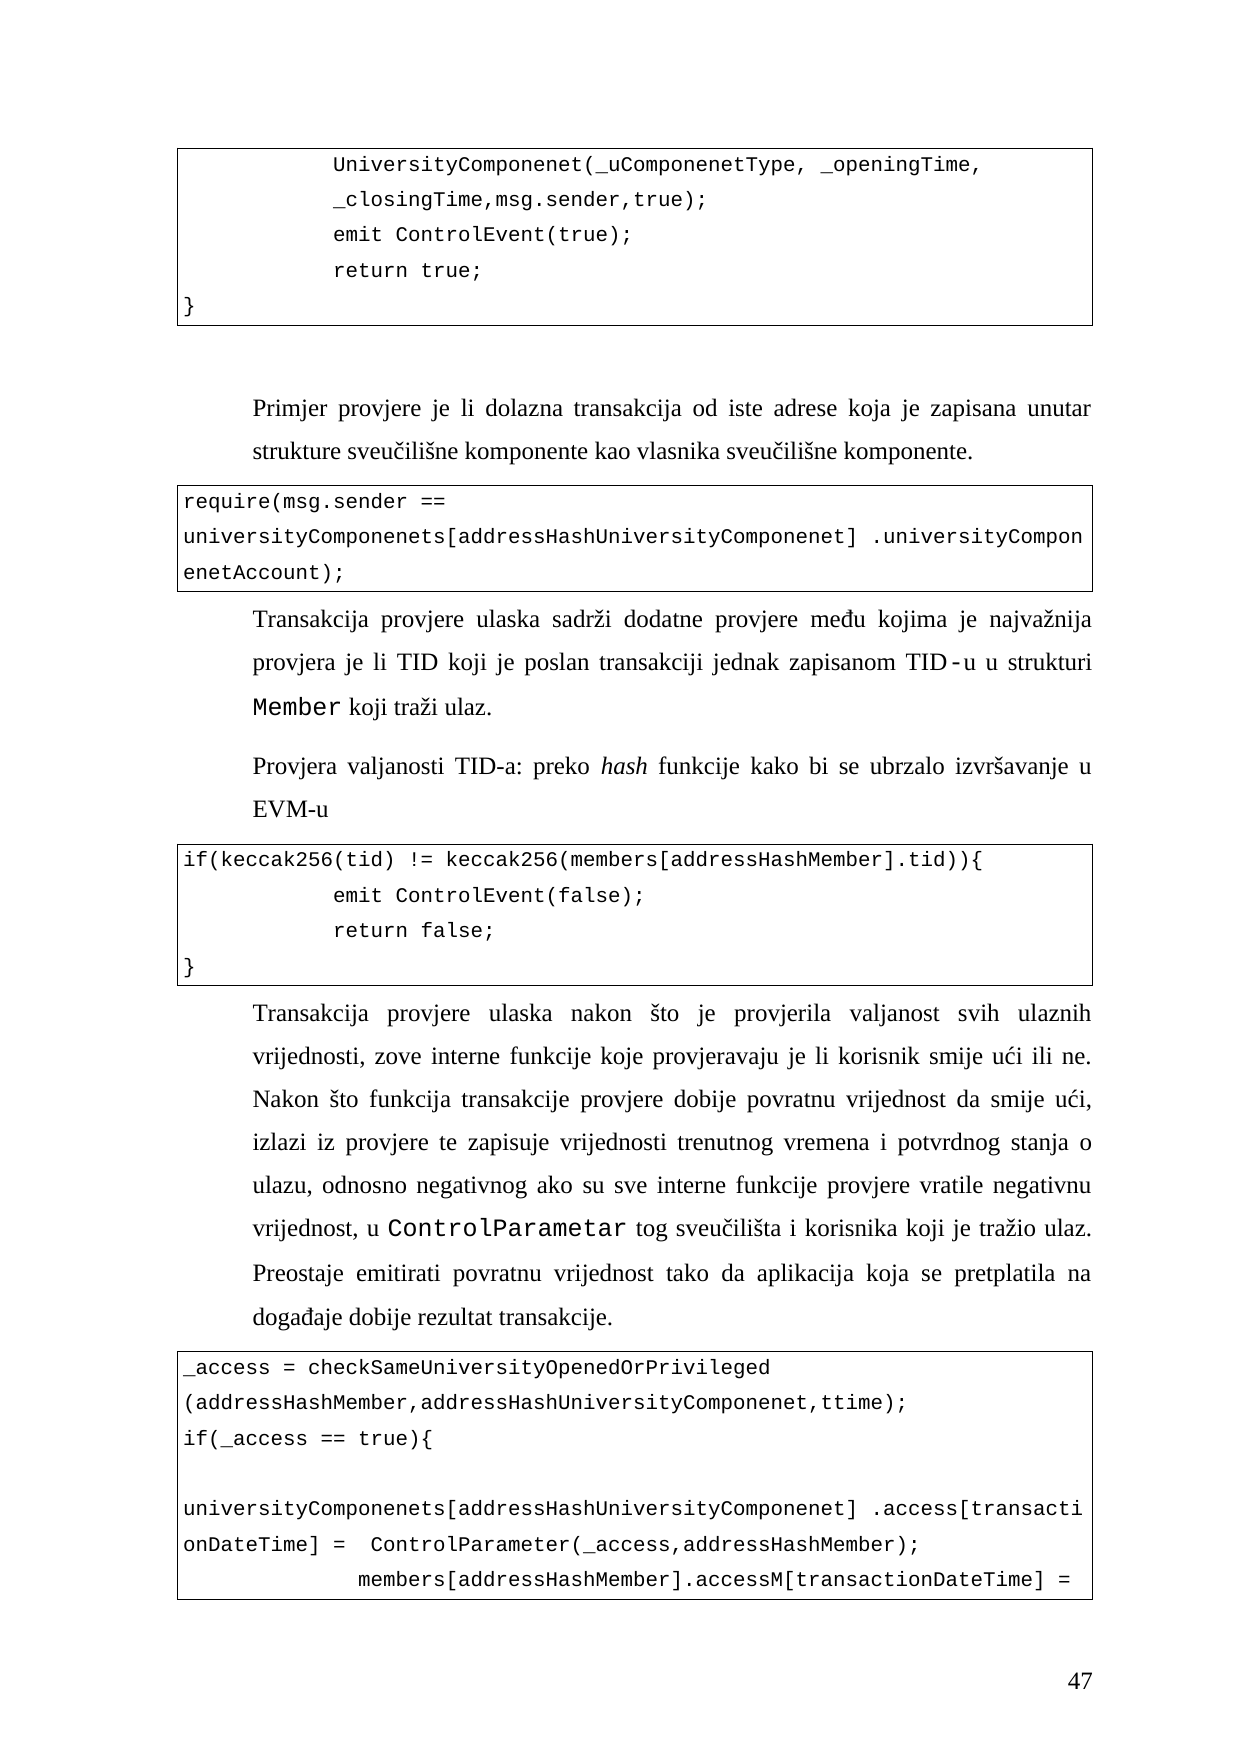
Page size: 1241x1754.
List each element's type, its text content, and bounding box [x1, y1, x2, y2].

table_header if(keccak256(tid) != keccak256(members[addressHashMember].tid)){ emit ControlEvent(false); return false; } [178, 845, 1092, 985]
table_header _access = checkSameUniversityOpenedOrPrivileged (addressHashMember,addressHashUniversityComponenet,ttime); if(_access == true){ universityComponenets[addressHashUniversityComponenet] .access[transactionDateTime] = ControlParameter(_access,addressHashMember); members[addressHashMember].accessM[transactionDateTime] = [178, 1352, 1092, 1599]
list Transakcija provjere ulaska nakon što je provjerila valjanost svih ulaznih vrijednosti, zove interne funkcije koje provjeravaju je li korisnik smije ući ili ne. Nakon što funkcija transakcije provjere dobije povratnu vrijednost da smije ući, izlazi iz provjere te zapisuje vrijednosti trenutnog vremena i potvrdnog stanja o ulazu, odnosno negativnog ako su sve interne funkcije provjere vratile negativnu vrijednost, u ControlParametar tog sveučilišta i korisnika koji je tražio ulaz. Preostaje emitirati povratnu vrijednost tako da aplikacija koja se pretplatila na događaje dobije rezultat transakcije. [215, 998, 1092, 1330]
list Transakcija provjere ulaska sadrži dodatne provjere među kojima je najvažnija provjera je li TID koji je poslan transakciji jednak zapisanom TID-u u strukturi Member koji traži ulaz. [215, 604, 1092, 723]
table_header UniversityComponenet(_uComponenetType, _openingTime, _closingTime,msg.sender,true); emit ControlEvent(true); return true; } [178, 149, 1092, 324]
table_header require(msg.sender == universityComponenets[addressHashUniversityComponenet] .universityComponenetAccount); [178, 486, 1092, 591]
list Primjer provjere je li dolazna transakcija od iste adrese koja je zapisana unutar strukture sveučilišne komponente kao vlasnika sveučilišne komponente. [215, 393, 1092, 465]
list Provjera valjanosti TID-a: preko hash funkcije kako bi se ubrzalo izvršavanje u EVM-u [215, 751, 1092, 823]
